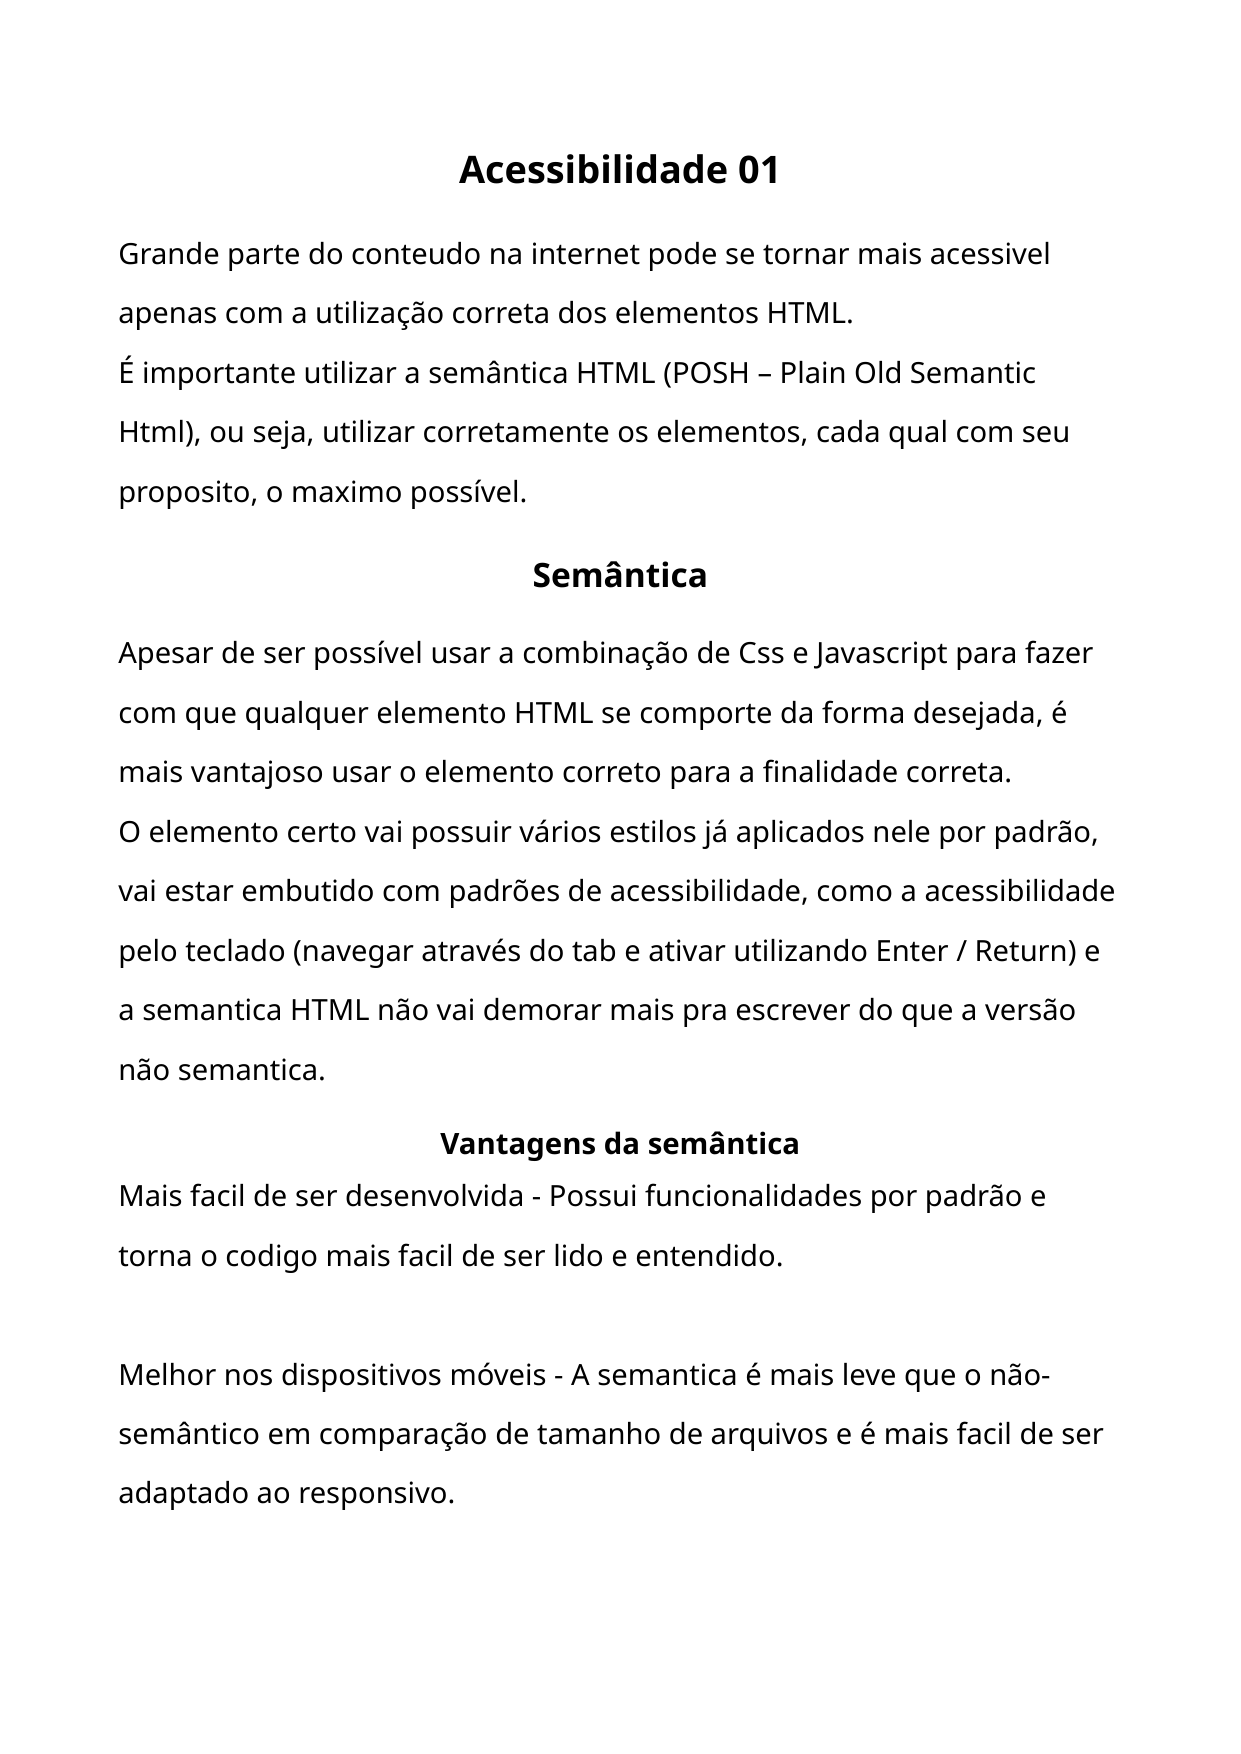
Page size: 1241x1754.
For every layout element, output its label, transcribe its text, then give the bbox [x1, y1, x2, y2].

text Apesar de ser possível usar a combinação de Css e Javascript para fazer com que qualquer elemento HTML se comporte da forma desejada, é mais vantajoso usar o elemento correto para a finalidade correta. [118, 632, 1122, 791]
subtitle Acessibilidade 01 [118, 143, 1122, 195]
subtitle Vantagens da semântica [118, 1123, 1122, 1163]
text Melhor nos dispositivos móveis - A semantica é mais leve que o não-semântico em comparação de tamanho de arquivos e é mais facil de ser adaptado ao responsivo. [118, 1354, 1122, 1512]
text Grande parte do conteudo na internet pode se tornar mais acessivel apenas com a utilização correta dos elementos HTML. [118, 233, 1122, 332]
subtitle Semântica [118, 551, 1122, 597]
text É importante utilizar a semântica HTML (POSH – Plain Old Semantic Html), ou seja, utilizar corretamente os elementos, cada qual com seu proposito, o maximo possível. [118, 352, 1122, 511]
text Mais facil de ser desenvolvida - Possui funcionalidades por padrão e torna o codigo mais facil de ser lido e entendido. [118, 1175, 1122, 1274]
text O elemento certo vai possuir vários estilos já aplicados nele por padrão, vai estar embutido com padrões de acessibilidade, como a acessibilidade pelo teclado (navegar através do tab e ativar utilizando Enter / Return) e a semantica HTML não vai demorar mais pra escrever do que a versão não semantica. [118, 811, 1122, 1088]
